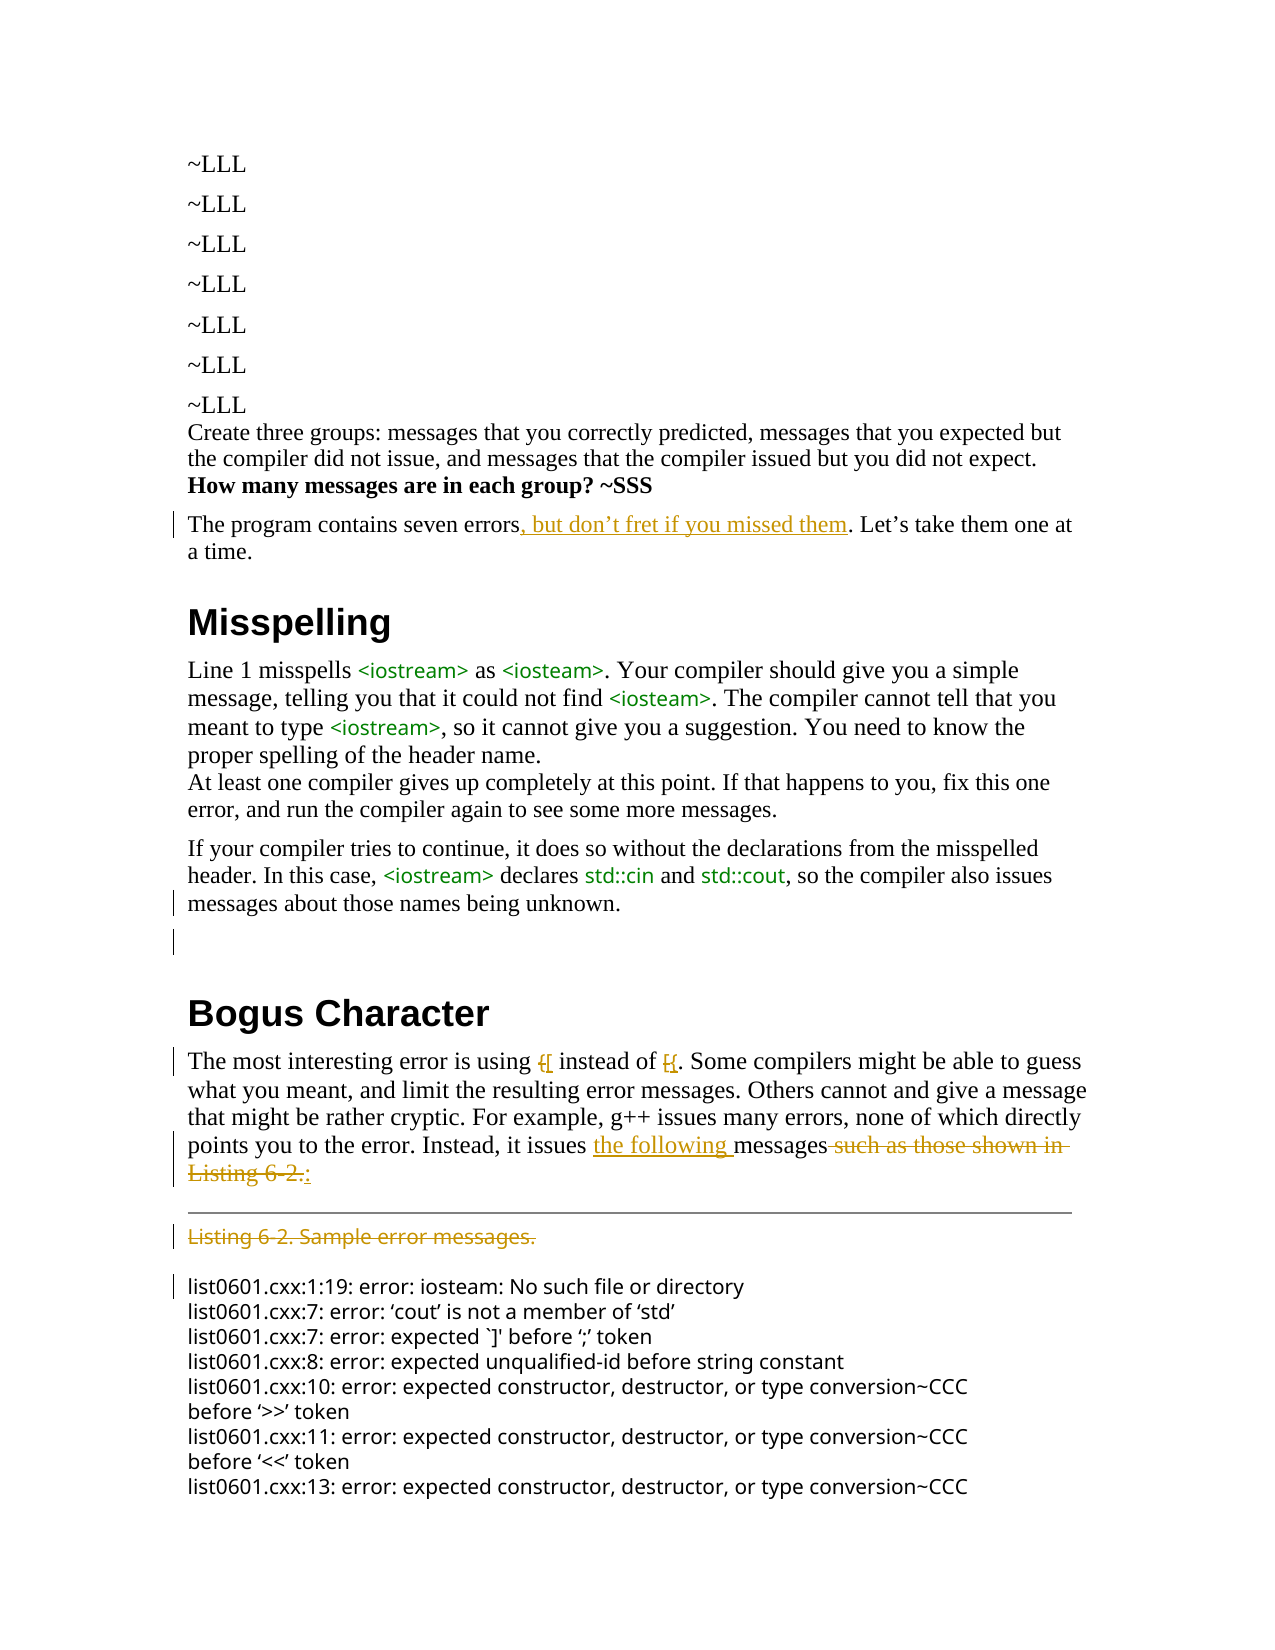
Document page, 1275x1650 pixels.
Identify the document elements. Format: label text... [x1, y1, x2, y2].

text ~LLL [187, 271, 1087, 298]
text Create three groups: messages that you correctly predicted, messages that you expected but the compiler did not issue, and messages that the compiler issued but you did not expect. How many messages are in each group? ~SSS [187, 419, 1087, 499]
text Line 1 misspells <iostream> as <iosteam>. Your compiler should give you a simple message, telling you that it could not find <iosteam>. The compiler cannot tell that you meant to type <iostream>, so it cannot give you a suggestion. You need to know the proper spelling of the header name. [187, 656, 1087, 769]
text list0601.cxx:10: error: expected constructor, destructor, or type conversion~CCC [187, 1374, 1072, 1399]
text list0601.cxx:13: error: expected constructor, destructor, or type conversion~CCC [187, 1474, 1072, 1499]
text list0601.cxx:7: error: ‘cout’ is not a member of ‘std’ [187, 1299, 1072, 1324]
text ~LLL [187, 150, 1087, 178]
text The program contains seven errors, but don’t fret if you missed them. Let’s take them one at a time. [187, 511, 1087, 564]
text ~LLL [187, 351, 1087, 379]
subtitle Bogus Character [187, 993, 1087, 1035]
text ~LLL [187, 391, 1087, 419]
text ~LLL [187, 230, 1087, 258]
text If your compiler tries to continue, it does so without the declarations from the misspelled header. In this case, <iostream> declares std::cin and std::cout, so the compiler also issues messages about those names being unknown. [187, 835, 1087, 916]
text list0601.cxx:7: error: expected `]' before ‘;’ token [187, 1324, 1072, 1349]
text ~LLL [187, 311, 1087, 338]
text list0601.cxx:8: error: expected unqualified-id before string constant [187, 1349, 1072, 1374]
text ~LLL [187, 190, 1087, 218]
text list0601.cxx:1:19: error: iosteam: No such file or directory [187, 1213, 1072, 1299]
subtitle Misspelling [187, 602, 1087, 644]
text At least one compiler gives up completely at this point. If that happens to you, fix this one error, and run the compiler again to see some more messages. [187, 769, 1087, 822]
text The most interesting error is using [ instead of {. Some compilers might be able to guess what you meant, and limit the resulting error messages. Others cannot and give a message that might be rather cryptic. For example, g++ issues many errors, none of which directly points you to the error. Instead, it issues the following messages: [187, 1047, 1087, 1187]
text before ‘<<’ token [187, 1449, 1072, 1474]
text before ‘>>’ token [187, 1399, 1072, 1424]
text list0601.cxx:11: error: expected constructor, destructor, or type conversion~CCC [187, 1424, 1072, 1449]
